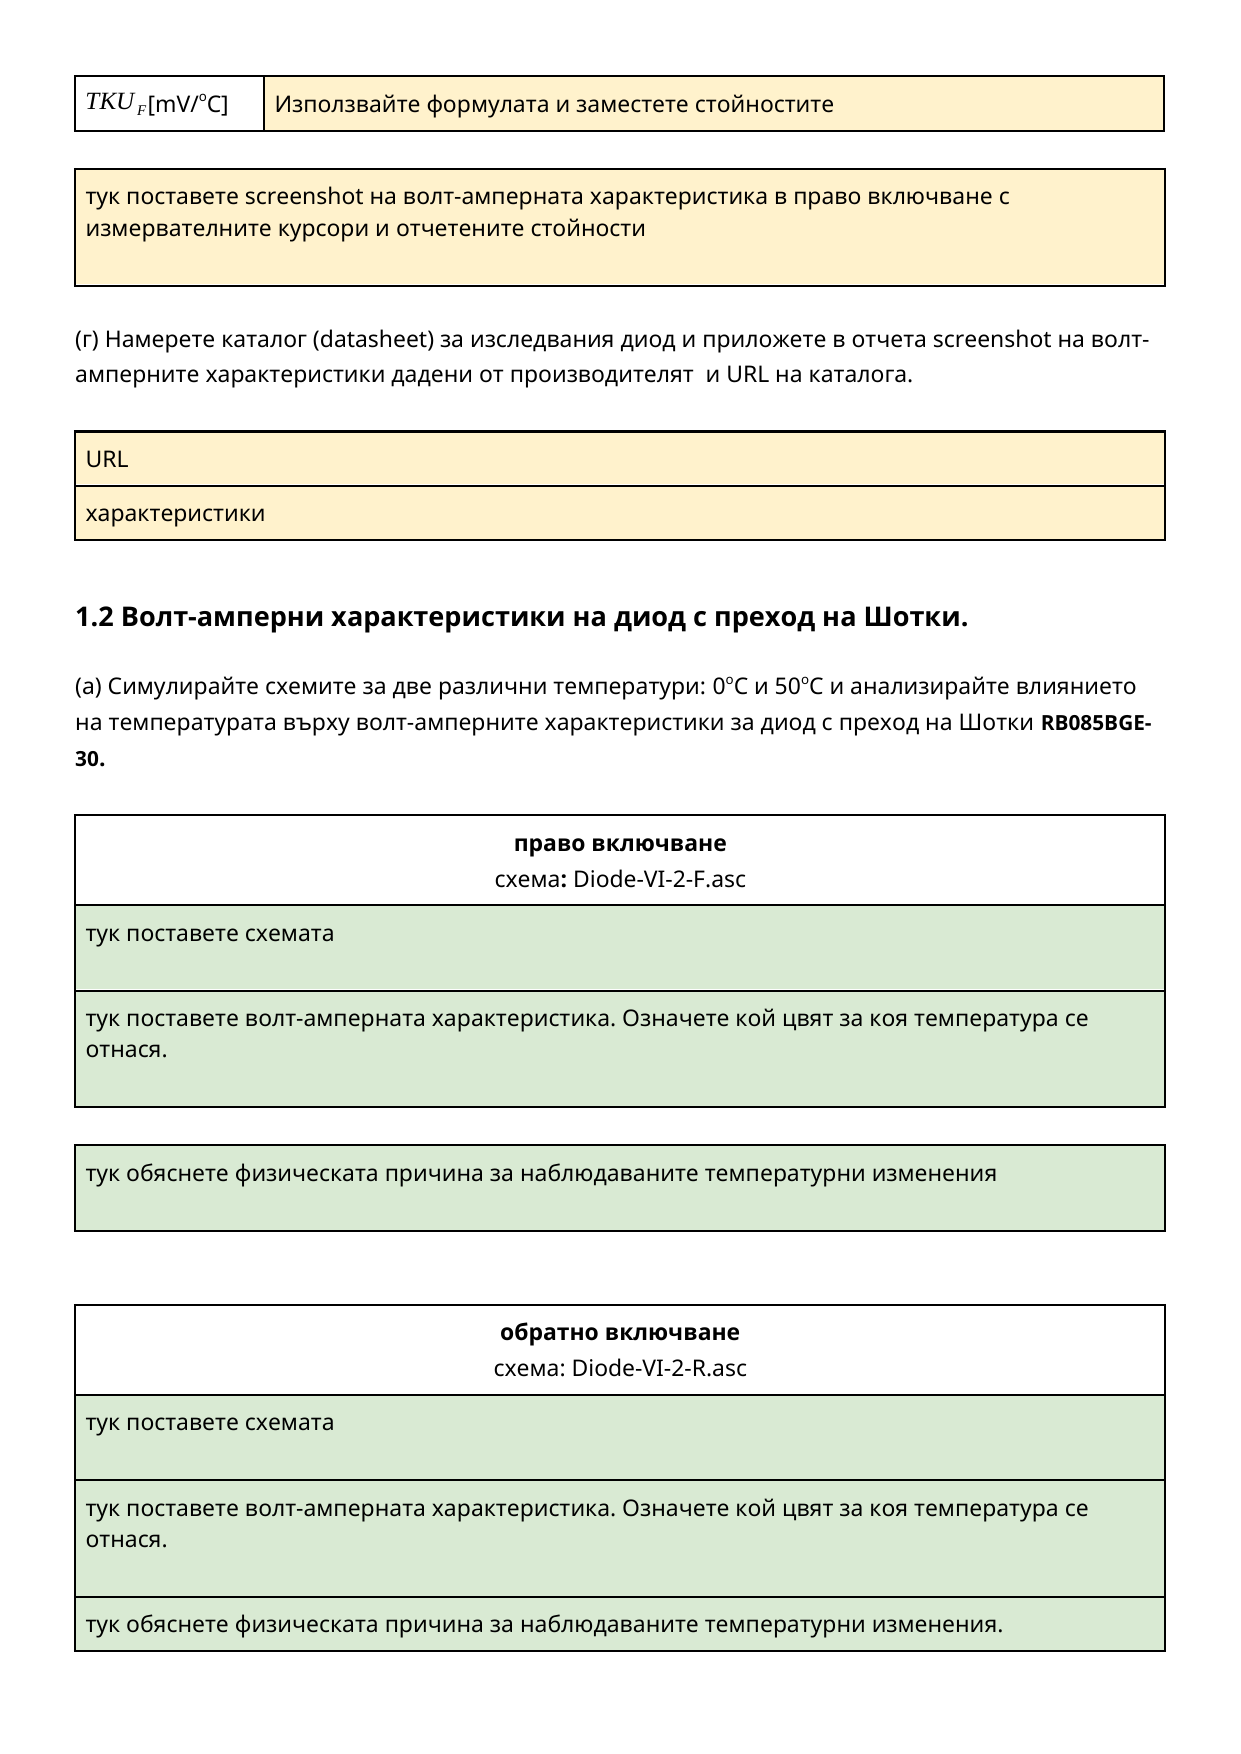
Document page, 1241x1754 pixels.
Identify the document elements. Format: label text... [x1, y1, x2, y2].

table_header право включване схема: Diode-VI-2-F.asc [76, 816, 1164, 904]
table_cell тук поставете схемата [76, 906, 1164, 989]
table_header обратно включване схема: Diode-VI-2-R.asc [76, 1306, 1164, 1394]
text (г) Намерете каталог (datasheet) за изследвания диод и приложете в отчета screenshot на волт-амперните характеристики дадени от производителят и URL на каталога. [75, 322, 1165, 390]
text (а) Симулирайте схемите за две различни температури: 0oC и 50oC и анализирайте влиянието на температурата върху волт-амперните характеристики за диод с преход на Шотки RB085BGE-30. [75, 670, 1165, 773]
table_cell характеристики [76, 487, 1164, 539]
table_header тук обяснете физическата причина за наблюдаваните температурни изменения [76, 1146, 1164, 1230]
table_header тук поставете screenshot на волт-амперната характеристика в право включване с измервателните курсори и отчетените стойности [76, 170, 1164, 284]
table_header URL [76, 433, 1164, 484]
table_cell тук поставете схемата [76, 1396, 1164, 1479]
table_cell тук обяснете физическата причина за наблюдаваните температурни изменения. [76, 1598, 1164, 1650]
table_header Използвайте формулата и заместете стойностите [265, 77, 1163, 130]
table_cell тук поставете волт-амперната характеристика. Означете кой цвят за коя температура се отнася. [76, 992, 1164, 1106]
subtitle 1.2 Волт-амперни характеристики на диод с преход на Шотки. [75, 597, 1165, 634]
table_header [mV/oC] [76, 77, 263, 130]
table_cell тук поставете волт-амперната характеристика. Означете кой цвят за коя температура се отнася. [76, 1481, 1164, 1596]
